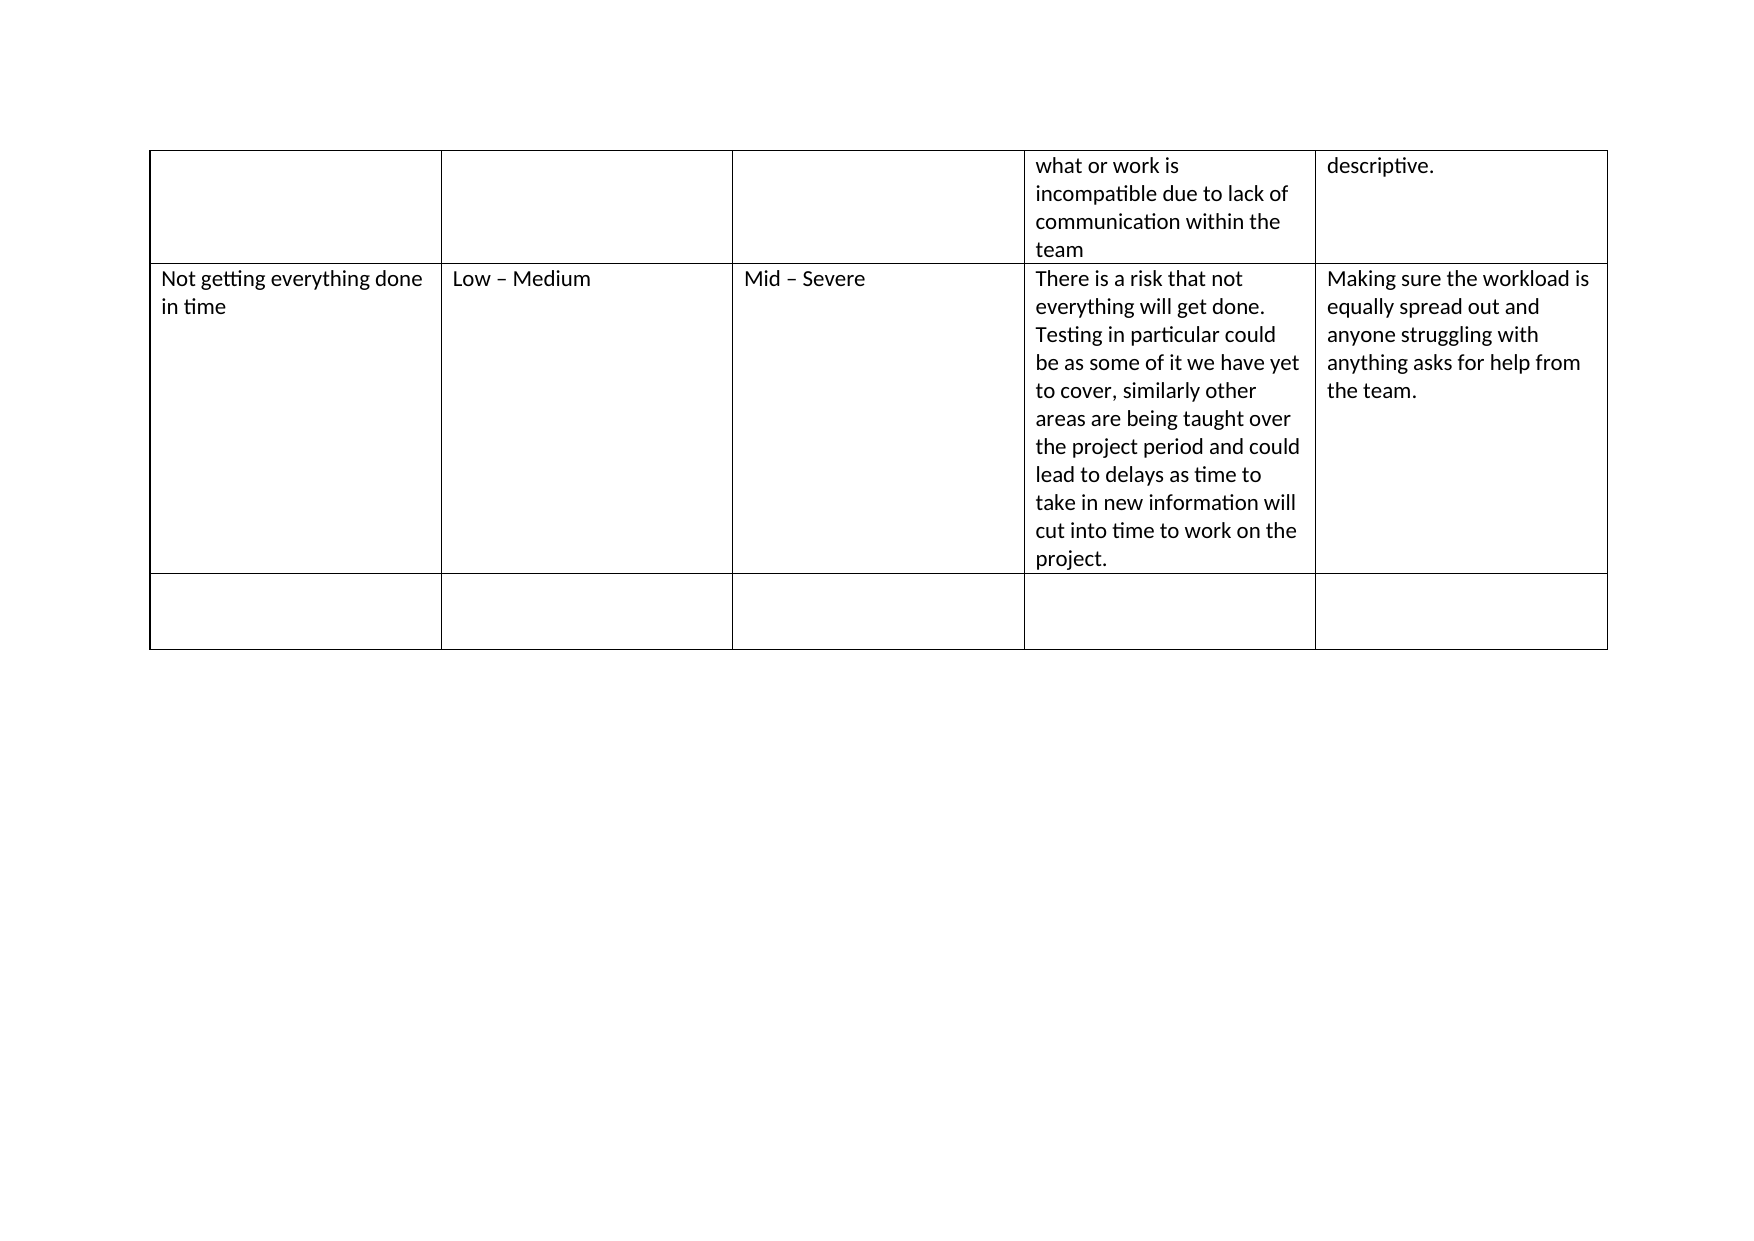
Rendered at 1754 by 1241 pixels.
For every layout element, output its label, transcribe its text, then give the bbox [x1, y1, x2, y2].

table_cell what or work is incompatible due to lack of communication within the team [1025, 151, 1315, 263]
table_cell [151, 574, 441, 649]
table_cell Making sure the workload is equally spread out and anyone struggling with anything asks for help from the team. [1316, 264, 1607, 572]
table_cell [733, 151, 1024, 263]
table_cell Mid – Severe [733, 264, 1024, 572]
table_cell Not getting everything done in time [151, 264, 441, 572]
table_cell [1316, 574, 1607, 649]
table_cell [151, 151, 441, 263]
table_cell [442, 151, 732, 263]
table_cell [442, 574, 732, 649]
table_cell descriptive. [1316, 151, 1607, 263]
table_cell [1025, 574, 1315, 649]
table_cell Low – Medium [442, 264, 732, 572]
table_cell [733, 574, 1024, 649]
table_cell There is a risk that not everything will get done. Testing in particular could be as some of it we have yet to cover, similarly other areas are being taught over the project period and could lead to delays as time to take in new information will cut into time to work on the project. [1025, 264, 1315, 572]
